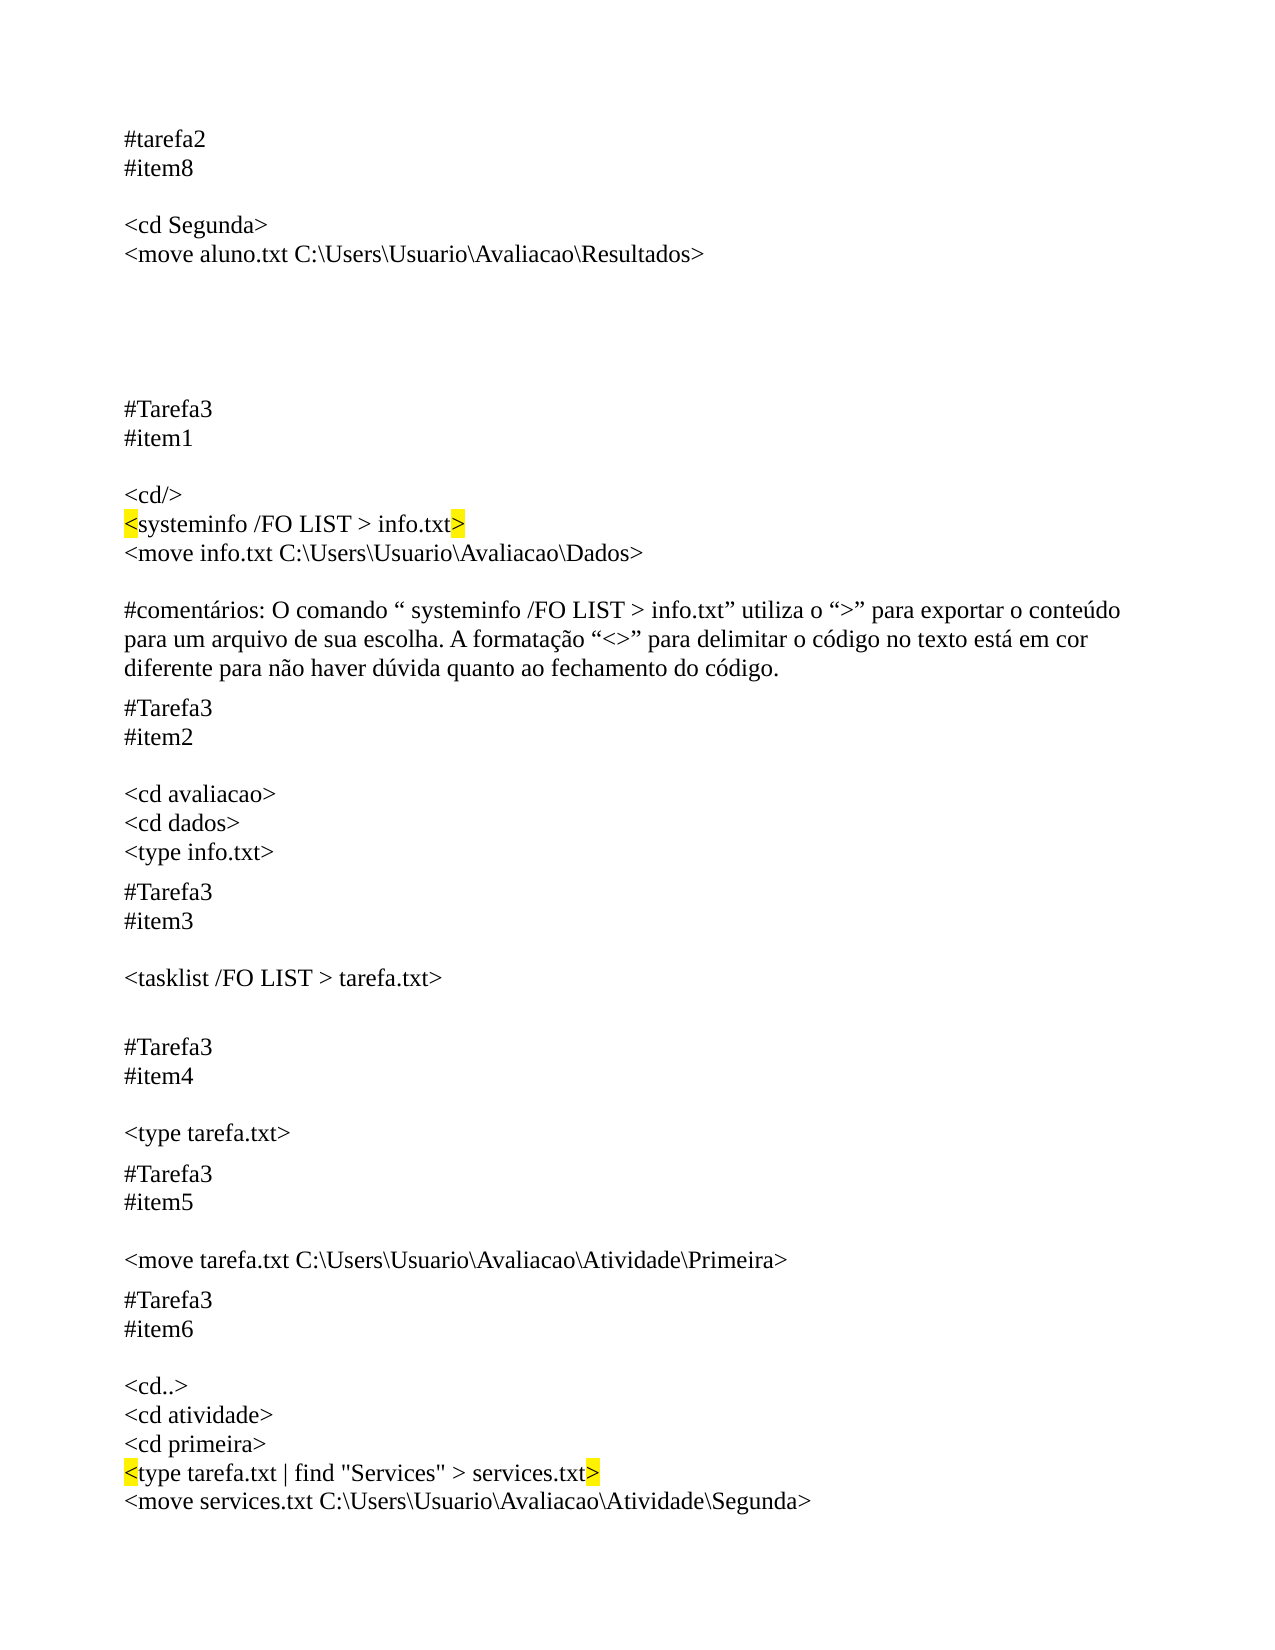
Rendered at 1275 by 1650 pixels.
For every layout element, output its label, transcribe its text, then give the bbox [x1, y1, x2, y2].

table_header #Tarefa3 #item1 <cd/> <systeminfo /FO LIST > info.txt> <move info.txt C:\Users\Usuario\Avaliacao\Dados> #comentários: O comando “ systeminfo /FO LIST > info.txt” utiliza o “>” para exportar o conteúdo para um arquivo de sua escolha. A formatação “<>” para delimitar o código no texto está em cor diferente para não haver dúvida quanto ao fechamento do código. [118, 388, 1157, 687]
table_cell #Tarefa3 #item4 <type tarefa.txt> [118, 1026, 1157, 1153]
table_cell #tarefa2 #item8 <cd Segunda> <move aluno.txt C:\Users\Usuario\Avaliacao\Resultados> [118, 118, 1158, 273]
table_cell #Tarefa3 #item5 <move tarefa.txt C:\Users\Usuario\Avaliacao\Atividade\Primeira> [118, 1153, 1157, 1279]
table_cell #Tarefa3 #item2 <cd avaliacao> <cd dados> <type info.txt> [118, 687, 1157, 871]
table_cell #Tarefa3 #item3 <tasklist /FO LIST > tarefa.txt> [118, 871, 1157, 1026]
table_cell #Tarefa3 #item6 <cd..> <cd atividade> <cd primeira> <type tarefa.txt | find "Services" > services.txt> <move services.txt C:\Users\Usuario\Avaliacao\Atividade\Segunda> [118, 1279, 1157, 1521]
